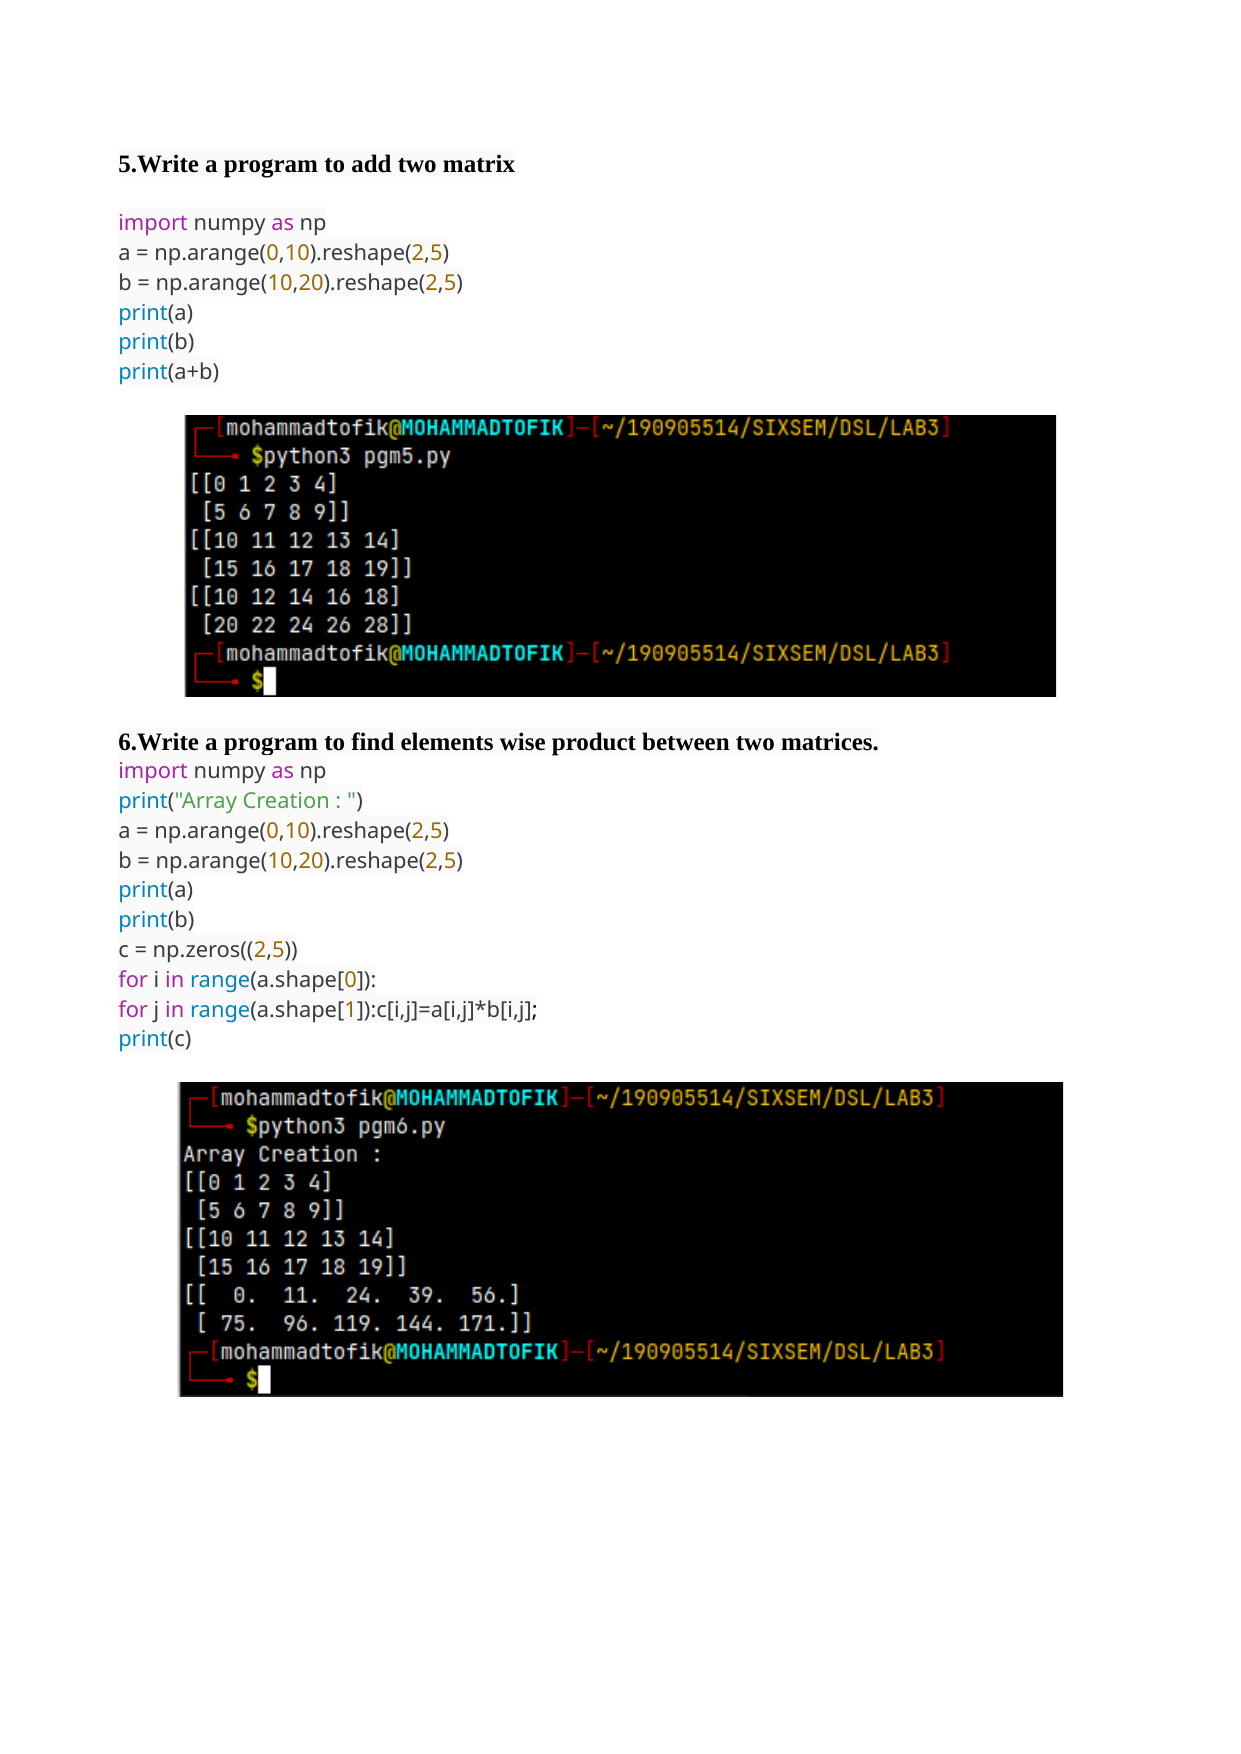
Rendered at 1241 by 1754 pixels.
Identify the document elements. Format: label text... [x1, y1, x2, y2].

text b = np.arange(10,20).reshape(2,5) [118, 845, 1122, 874]
text import numpy as np [118, 755, 1122, 785]
text print(a) [118, 297, 1122, 326]
text print(b) [118, 326, 1122, 356]
text c = np.zeros((2,5)) [118, 934, 1122, 964]
text print("Array Creation : ") [118, 785, 1122, 815]
text print(a+b) [118, 356, 1122, 386]
text for j in range(a.shape[1]):c[i,j]=a[i,j]*b[i,j]; [118, 994, 1122, 1023]
text 5.Write a program to add two matrix [118, 148, 1122, 177]
text 6.Write a program to find elements wise product between two matrices. [118, 726, 1122, 755]
text b = np.arange(10,20).reshape(2,5) [118, 267, 1122, 297]
text a = np.arange(0,10).reshape(2,5) [118, 815, 1122, 845]
text for i in range(a.shape[0]): [118, 964, 1122, 994]
text import numpy as np [118, 207, 1122, 237]
picture [177, 1082, 1064, 1397]
text print(a) [118, 874, 1122, 904]
picture [184, 415, 1057, 697]
text a = np.arange(0,10).reshape(2,5) [118, 237, 1122, 267]
text print(b) [118, 904, 1122, 934]
text print(c) [118, 1023, 1122, 1053]
